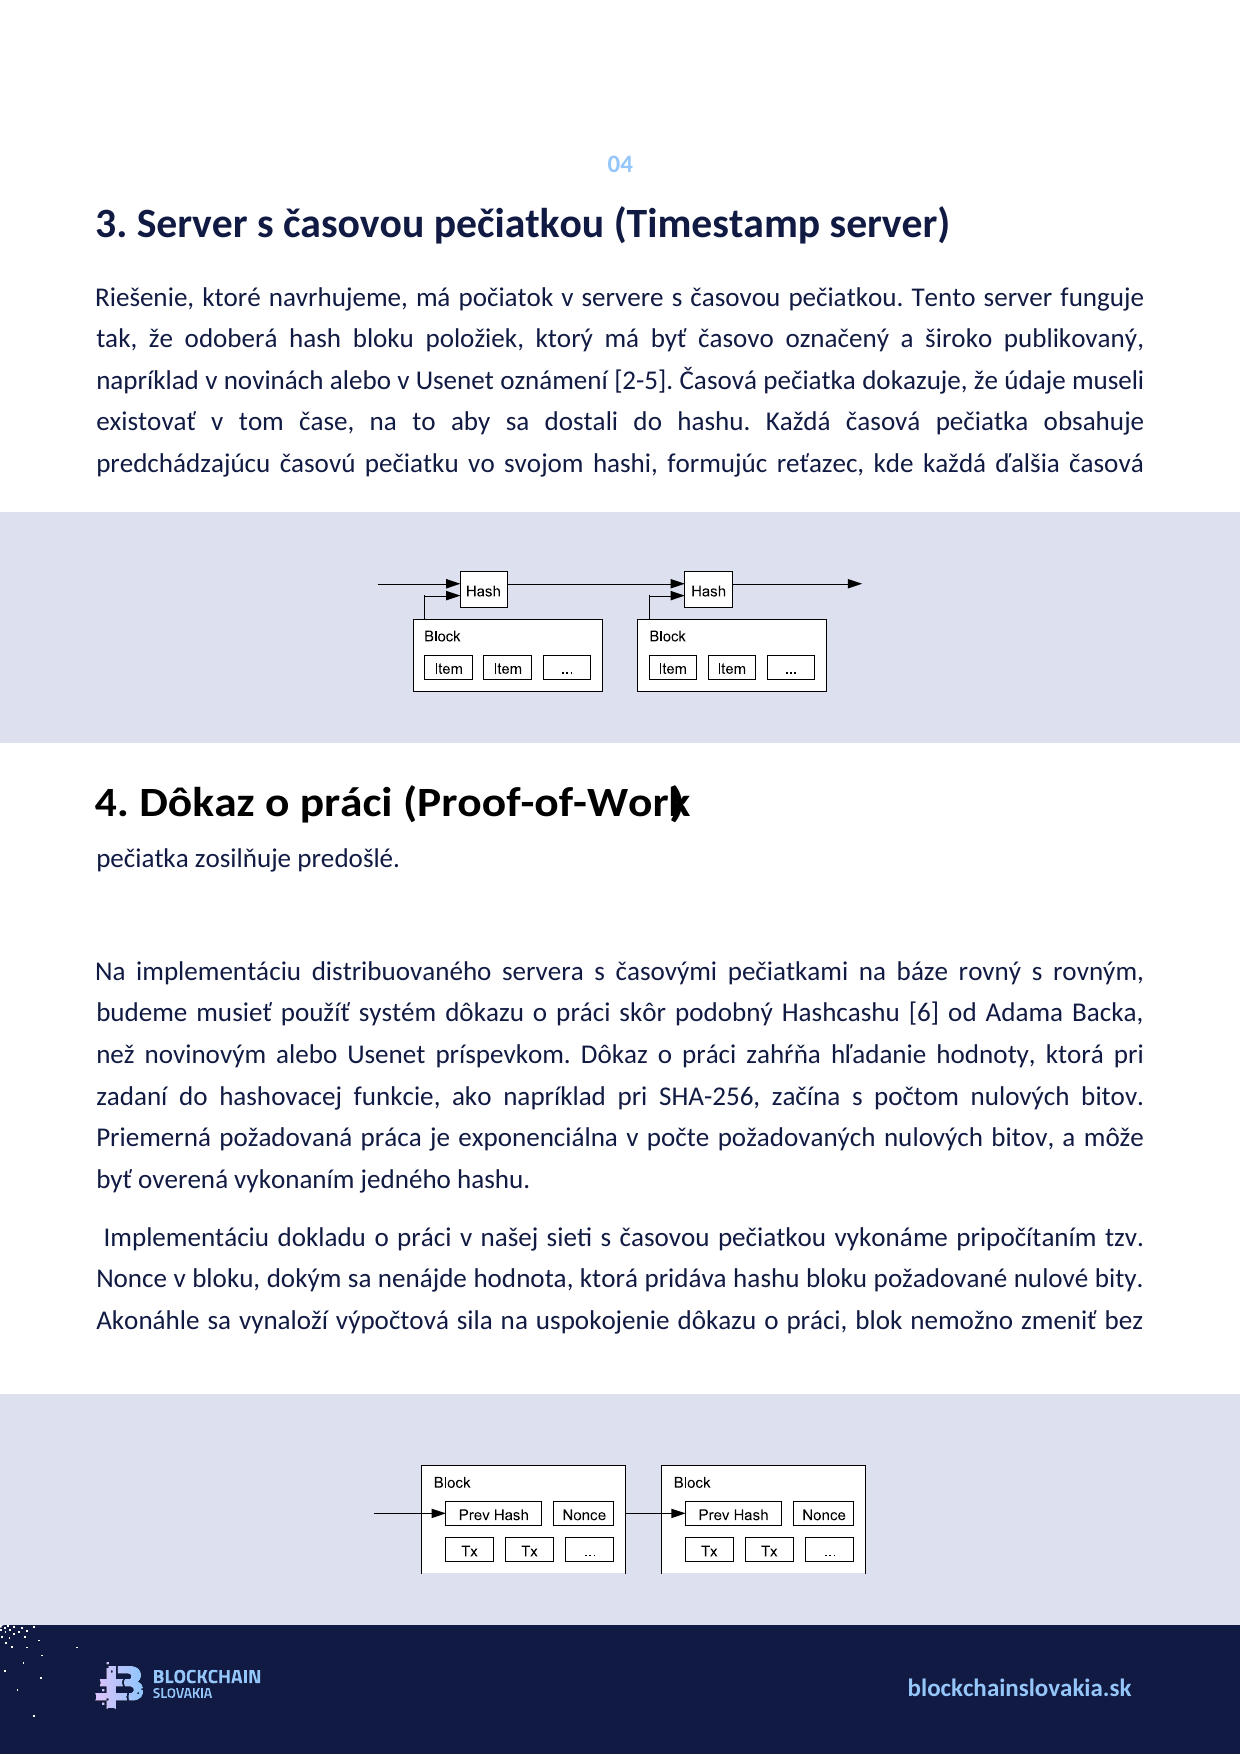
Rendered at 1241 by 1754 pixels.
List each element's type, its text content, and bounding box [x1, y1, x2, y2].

text Riešenie, ktoré navrhujeme, má počiatok v servere s časovou pečiatkou. Tento server funguje tak, že odoberá hash bloku položiek, ktorý má byť časovo označený a široko publikovaný, napríklad v novinách alebo v Usenet oznámení [2-5]. Časová pečiatka dokazuje, že údaje museli existovať v tom čase, na to aby sa dostali do hashu. Každá časová pečiatka obsahuje predchádzajúcu časovú pečiatku vo svojom hashi, formujúc reťazec, kde každá ďalšia časová pečiatka zosilňuje predošlé. [95, 743, 1145, 874]
subtitle 3. Server s časovou pečiatkou (Timestamp server) [95, 197, 1162, 248]
text Riešenie, ktoré navrhujeme, má počiatok v servere s časovou pečiatkou. Tento server funguje tak, že odoberá hash bloku položiek, ktorý má byť časovo označený a široko publikovaný, napríklad v novinách alebo v Usenet oznámení [2-5]. Časová pečiatka dokazuje, že údaje museli existovať v tom čase, na to aby sa dostali do hashu. Každá časová pečiatka obsahuje predchádzajúcu časovú pečiatku vo svojom hashi, formujúc reťazec, kde každá ďalšia časová pečiatka zosilňuje predošlé. [95, 280, 1145, 512]
text Implementáciu dokladu o práci v našej sieti s časovou pečiatkou vykonáme pripočítaním tzv. Nonce v bloku, dokým sa nenájde hodnota, ktorá pridáva hashu bloku požadované nulové bity. Akonáhle sa vynaloží výpočtová sila na uspokojenie dôkazu o práci, blok nemožno zmeniť bez [95, 1220, 1145, 1336]
text 04 [95, 148, 1145, 178]
text Na implementáciu distribuovaného servera s časovými pečiatkami na báze rovný s rovným, budeme musieť použíť systém dôkazu o práci skôr podobný Hashcashu [6] od Adama Backa, než novinovým alebo Usenet príspevkom. Dôkaz o práci zahŕňa hľadanie hodnoty, ktorá pri zadaní do hashovacej funkcie, ako napríklad pri SHA-256, začína s počtom nulových bitov. Priemerná požadovaná práca je exponenciálna v počte požadovaných nulových bitov, a môže byť overená vykonaním jedného hashu. [95, 954, 1145, 1195]
